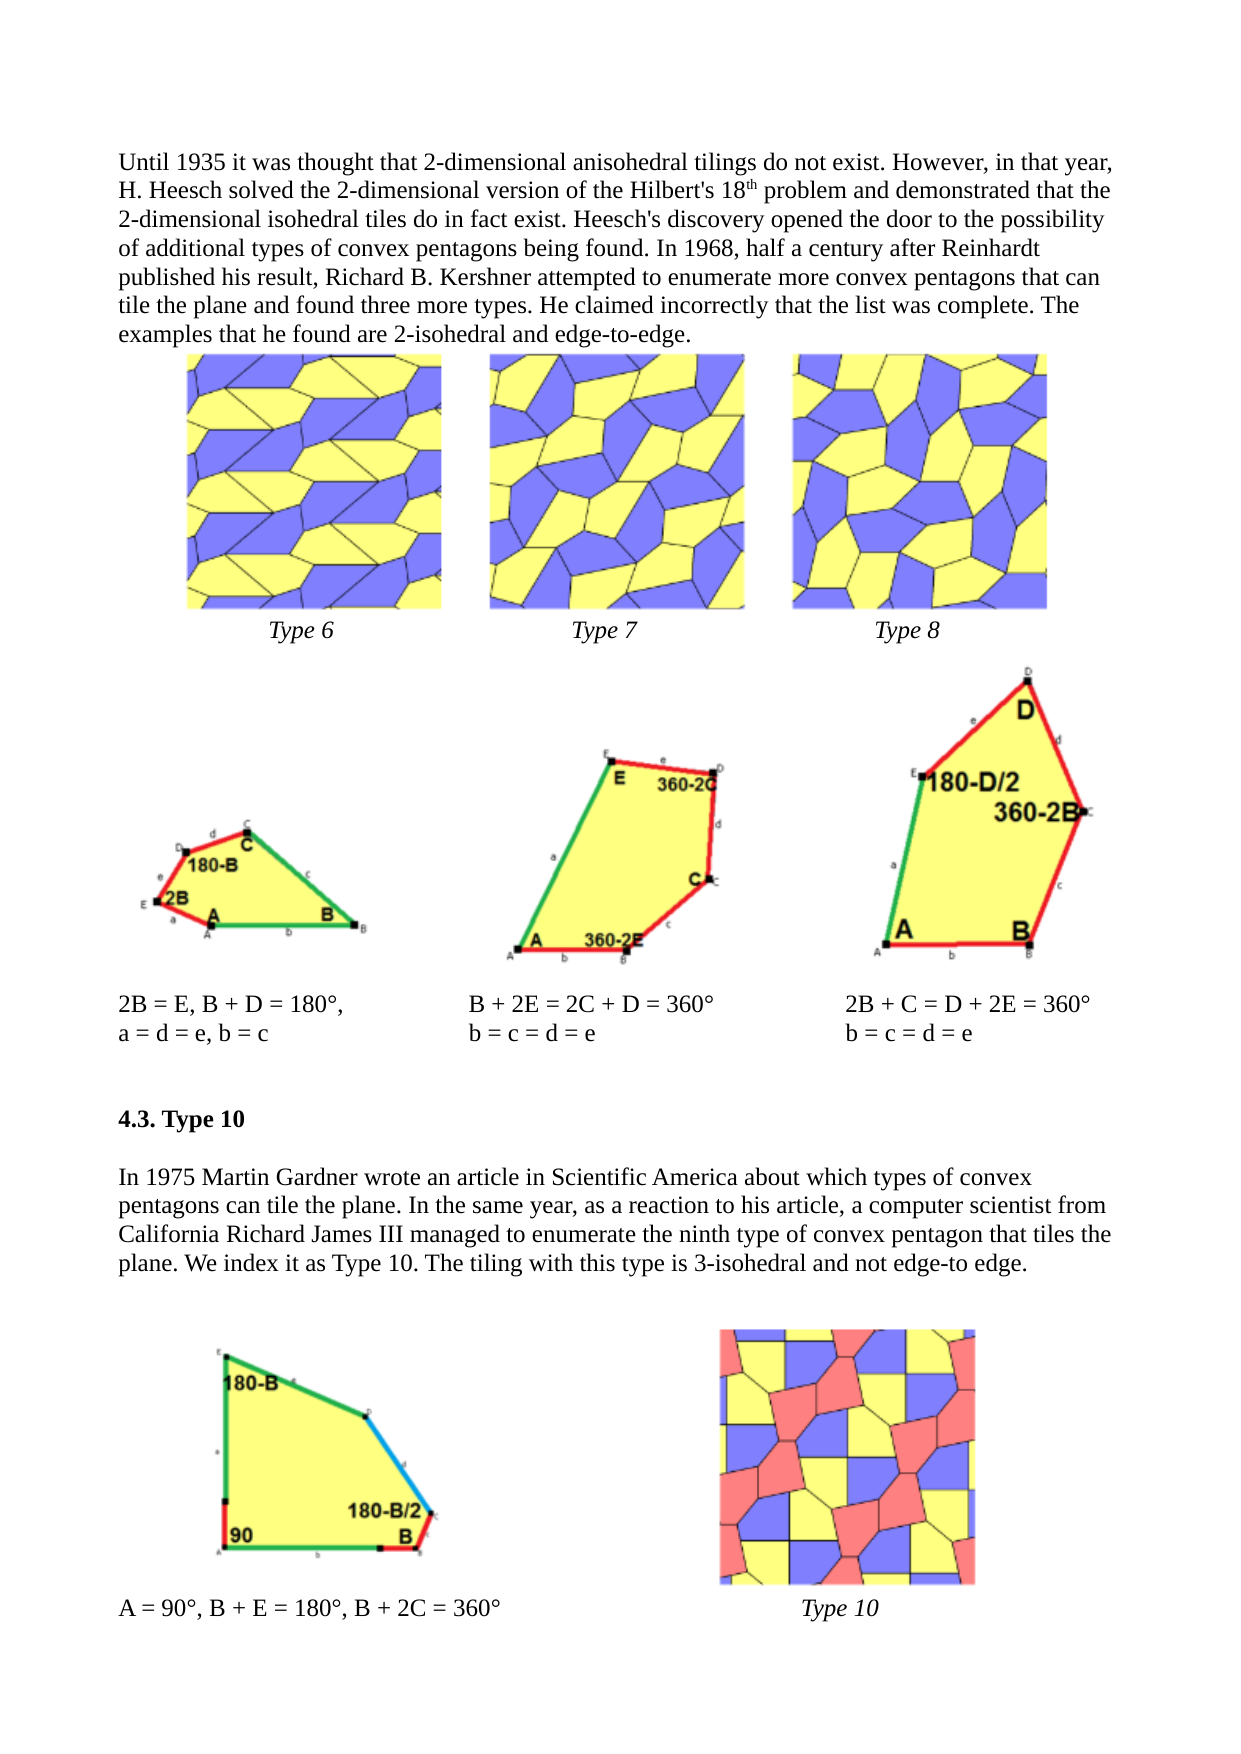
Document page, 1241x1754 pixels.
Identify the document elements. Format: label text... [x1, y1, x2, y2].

picture [865, 660, 1100, 969]
text In 1975 Martin Gardner wrote an article in Scientific America about which types of convex pentagons can tile the plane. In the same year, as a reaction to his article, a computer scientist from California Richard James III managed to enumerate the ninth type of convex pentagon that tiles the plane. We index it as Type 10. The tiling with this type is 3-isohedral and not edge-to edge. [118, 1162, 1122, 1277]
text 4.3. Type 10 [118, 1104, 1122, 1133]
picture [174, 348, 1066, 616]
picture [138, 807, 374, 964]
picture [712, 1325, 985, 1592]
text a = d = e, b = c b = c = d = e b = c = d = e [118, 1018, 1122, 1047]
picture [501, 740, 736, 979]
text A = 90°, B + E = 180°, B + 2C = 360° Type 10 [118, 1593, 1122, 1622]
text 2B = E, B + D = 180°, B + 2E = 2C + D = 360° 2B + C = D + 2E = 360° [118, 989, 1122, 1018]
picture [206, 1343, 441, 1563]
text Type 6 Type 7 Type 8 [118, 348, 1122, 644]
text Until 1935 it was thought that 2-dimensional anisohedral tilings do not exist. However, in that year, H. Heesch solved the 2-dimensional version of the Hilbert's 18th problem and demonstrated that the 2-dimensional isohedral tiles do in fact exist. Heesch's discovery opened the door to the possibility of additional types of convex pentagons being found. In 1968, half a century after Reinhardt published his result, Richard B. Kershner attempted to enumerate more convex pentagons that can tile the plane and found three more types. He claimed incorrectly that the list was complete. The examples that he found are 2-isohedral and edge-to-edge. [118, 147, 1122, 348]
